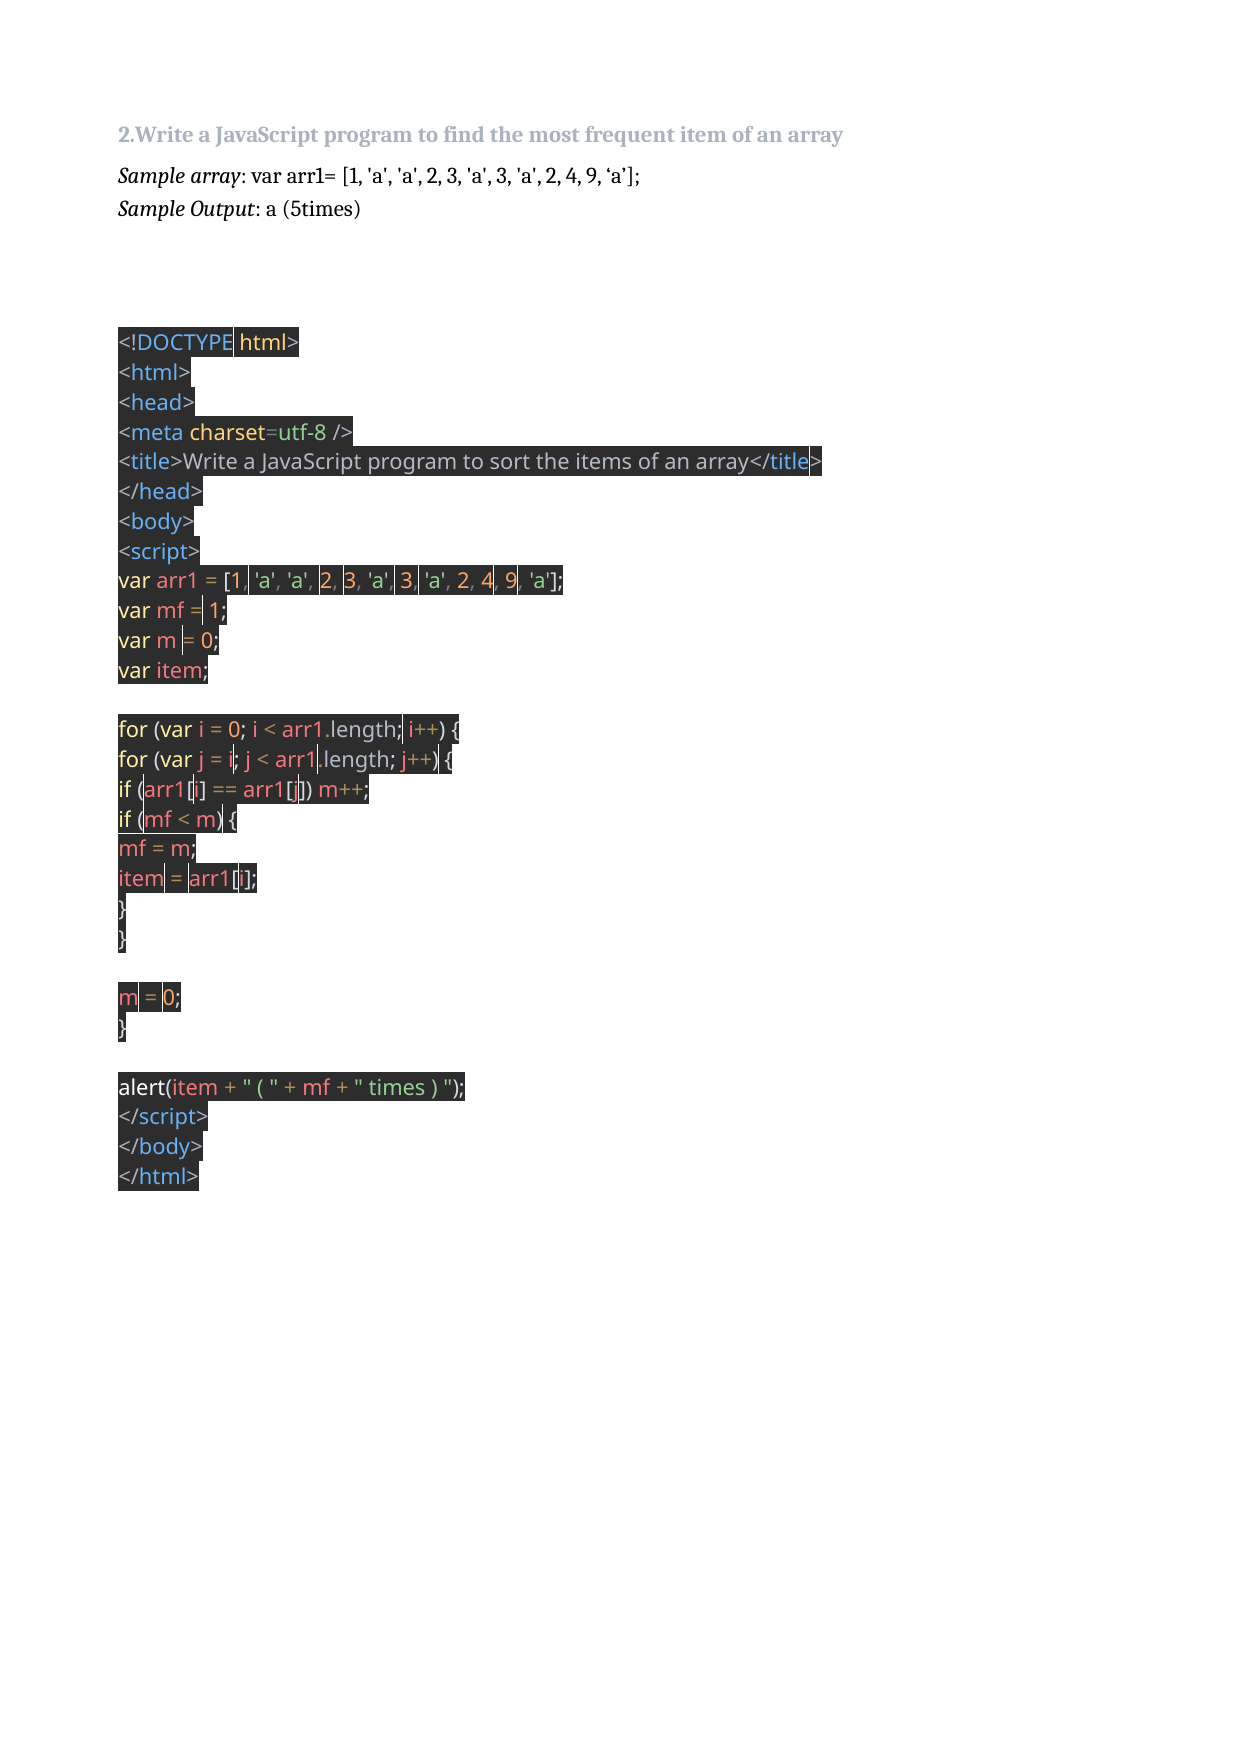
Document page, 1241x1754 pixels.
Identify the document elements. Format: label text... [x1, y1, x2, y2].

text mf = m; [118, 833, 1122, 863]
text if (mf < m) { [118, 804, 1122, 833]
text <body> [118, 506, 1122, 536]
text </script> [118, 1101, 1122, 1131]
text var item; [118, 655, 1122, 684]
text <html> [118, 357, 1122, 387]
text if (arr1[i] == arr1[j]) m++; [118, 774, 1122, 804]
text m = 0; [118, 982, 1122, 1012]
text for (var j = i; j < arr1.length; j++) { [118, 744, 1122, 774]
text var mf = 1; [118, 595, 1122, 625]
text } [118, 893, 1122, 923]
text <!DOCTYPE html> [118, 327, 1122, 357]
text var m = 0; [118, 625, 1122, 655]
text <meta charset=utf-8 /> [118, 416, 1122, 446]
text var arr1 = [1, 'a', 'a', 2, 3, 'a', 3, 'a', 2, 4, 9, 'a']; [118, 565, 1122, 595]
text <head> [118, 387, 1122, 416]
text <script> [118, 536, 1122, 565]
text <title>Write a JavaScript program to sort the items of an array</title> [118, 446, 1122, 476]
text </html> [118, 1161, 1122, 1191]
text } [118, 1012, 1122, 1042]
text 2.Write a JavaScript program to find the most frequent item of an array [118, 118, 1122, 148]
text } [118, 923, 1122, 953]
text alert(item + " ( " + mf + " times ) "); [118, 1072, 1122, 1101]
text for (var i = 0; i < arr1.length; i++) { [118, 714, 1122, 744]
text </head> [118, 476, 1122, 506]
text Sample array: var arr1= [1, 'a', 'a', 2, 3, 'a', 3, 'a', 2, 4, 9, ‘a’]; [118, 162, 1122, 189]
text Sample Output: a (5times) [118, 196, 1122, 222]
text item = arr1[i]; [118, 863, 1122, 893]
text </body> [118, 1131, 1122, 1161]
